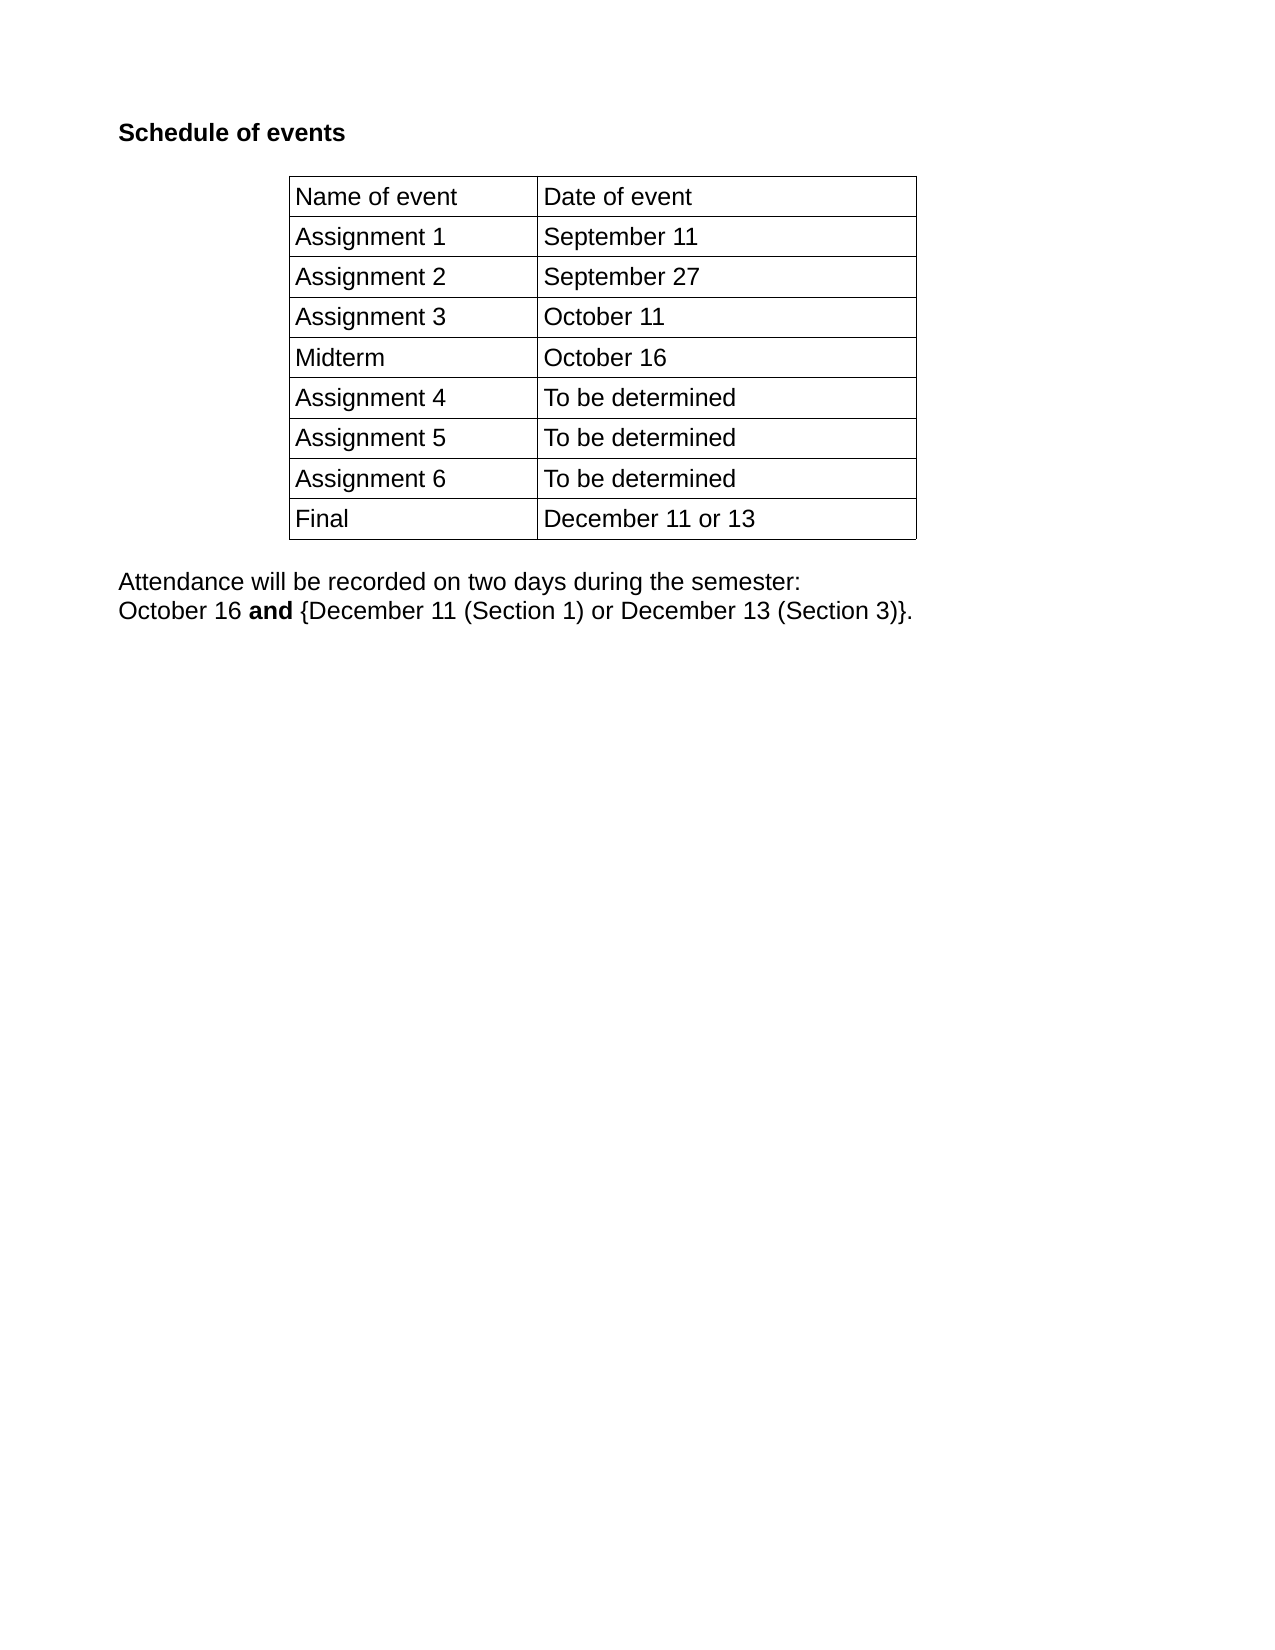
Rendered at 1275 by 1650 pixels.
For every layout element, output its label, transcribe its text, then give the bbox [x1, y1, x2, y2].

table_cell October 11 [538, 298, 916, 337]
table_cell To be determined [538, 378, 916, 417]
table_cell Midterm [290, 338, 537, 377]
text October 16 and {December 11 (Section 1) or December 13 (Section 3)}. [118, 596, 1157, 625]
table_cell September 11 [538, 217, 916, 256]
table_cell Assignment 5 [290, 419, 537, 458]
table_cell Assignment 4 [290, 378, 537, 417]
table_cell Assignment 2 [290, 257, 537, 297]
table_header Name of event [290, 177, 537, 216]
table_cell Assignment 6 [290, 459, 537, 498]
table_cell December 11 or 13 [538, 499, 916, 538]
table_cell To be determined [538, 459, 916, 498]
table_cell October 16 [538, 338, 916, 377]
table_header Date of event [538, 177, 916, 216]
text Schedule of events [118, 118, 1157, 147]
table_cell Assignment 3 [290, 298, 537, 337]
table_cell Final [290, 499, 537, 538]
table_cell Assignment 1 [290, 217, 537, 256]
table_cell September 27 [538, 257, 916, 297]
text Attendance will be recorded on two days during the semester: [118, 567, 1157, 596]
table_cell To be determined [538, 419, 916, 458]
